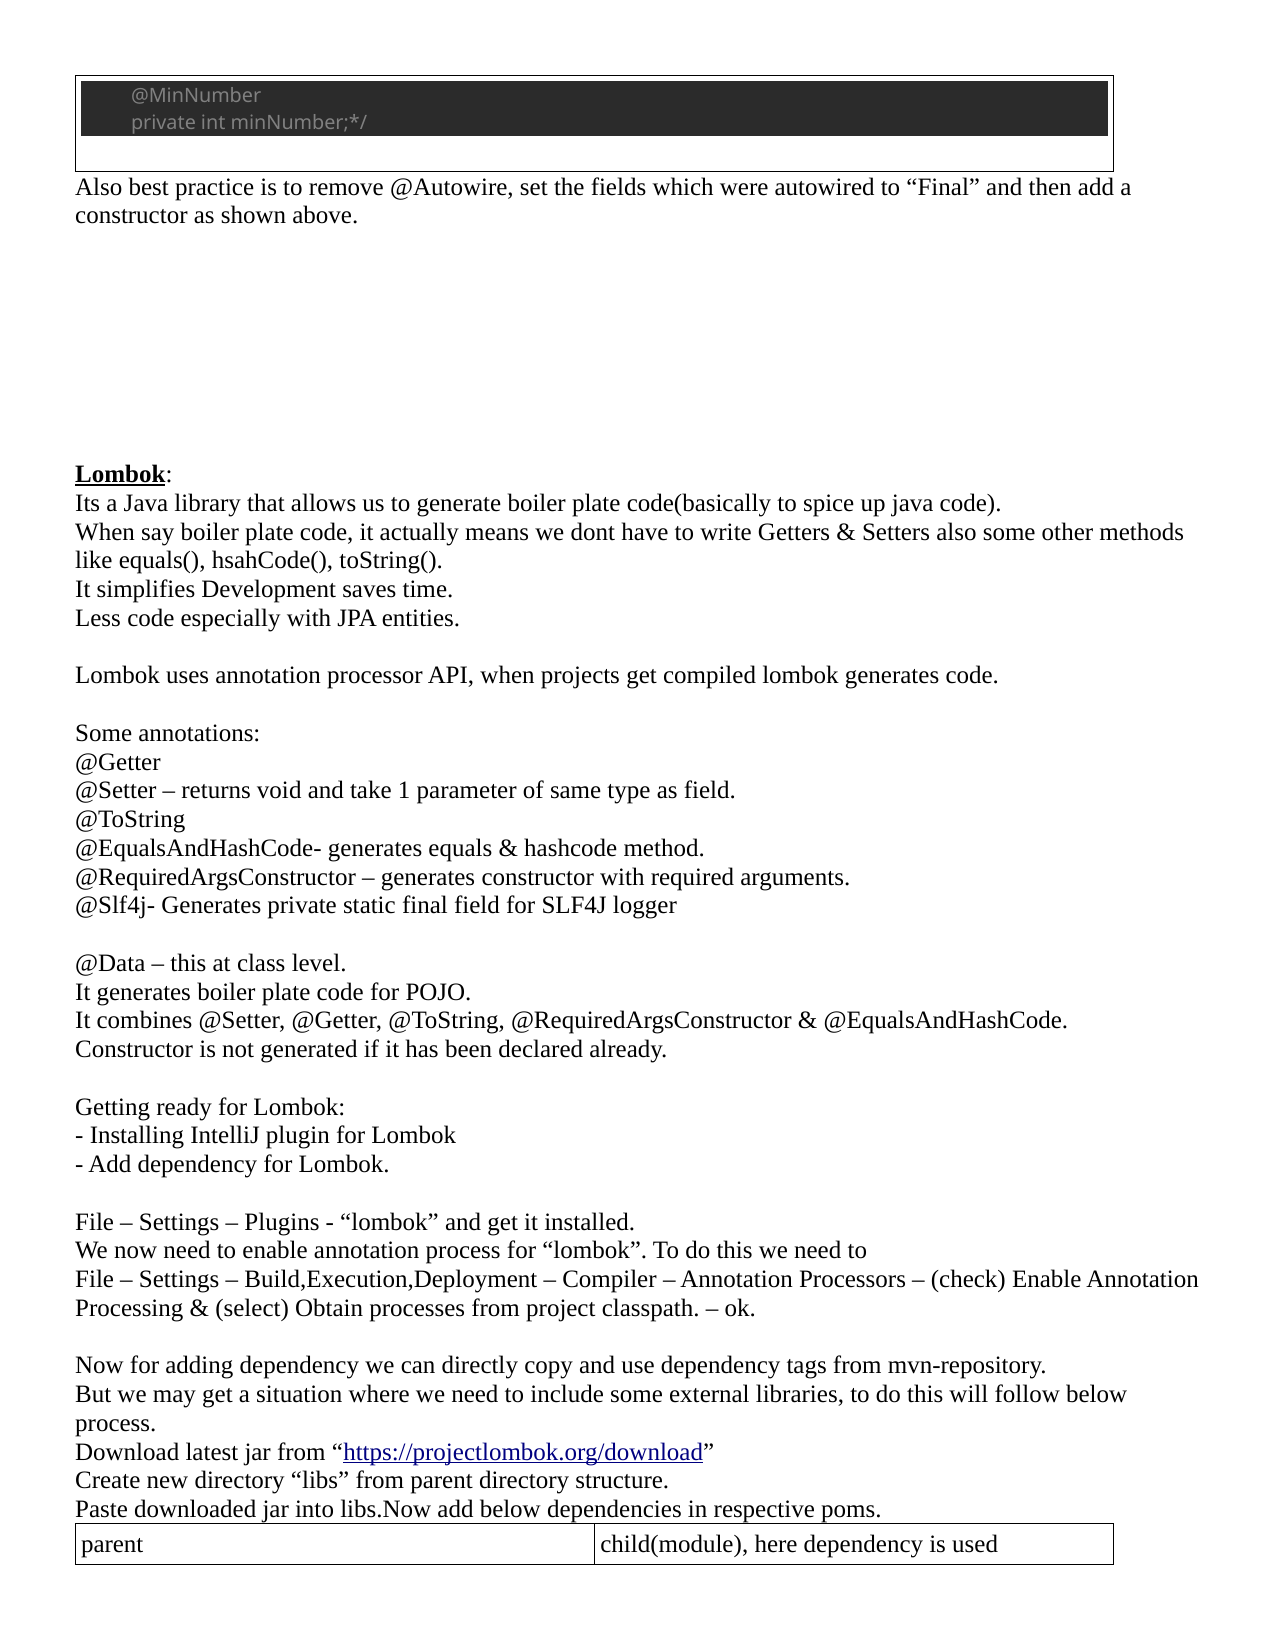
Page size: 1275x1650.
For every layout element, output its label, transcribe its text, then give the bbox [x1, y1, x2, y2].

text It combines @Setter, @Getter, @ToString, @RequiredArgsConstructor & @EqualsAndHashCode. [75, 1006, 1200, 1034]
text It simplifies Development saves time. [75, 574, 1200, 603]
text - Installing IntelliJ plugin for Lombok [75, 1121, 1200, 1149]
text Less code especially with JPA entities. [75, 603, 1200, 632]
text @ToString [75, 804, 1200, 833]
table_header child(module), here dependency is used [595, 1524, 1113, 1564]
table_header parent [76, 1524, 594, 1564]
text Some annotations: [75, 718, 1200, 747]
text Lombok uses annotation processor API, when projects get compiled lombok generates code. [75, 661, 1200, 689]
table_header @MinNumber private int minNumber;*/ [76, 76, 1113, 171]
text When say boiler plate code, it actually means we dont have to write Getters & Setters also some other methods like equals(), hsahCode(), toString(). [75, 517, 1200, 574]
text @Data – this at class level. [75, 948, 1200, 977]
text - Add dependency for Lombok. [75, 1149, 1200, 1178]
text @Setter – returns void and take 1 parameter of same type as field. [75, 776, 1200, 804]
text @Slf4j- Generates private static final field for SLF4J logger [75, 891, 1200, 919]
text Now for adding dependency we can directly copy and use dependency tags from mvn-repository. [75, 1351, 1200, 1379]
text Create new directory “libs” from parent directory structure. [75, 1466, 1200, 1494]
text It generates boiler plate code for POJO. [75, 977, 1200, 1006]
text Also best practice is to remove @Autowire, set the fields which were autowired to “Final” and then add a constructor as shown above. [75, 172, 1200, 229]
text @RequiredArgsConstructor – generates constructor with required arguments. [75, 862, 1200, 891]
text @Getter [75, 747, 1200, 776]
text Constructor is not generated if it has been declared already. [75, 1034, 1200, 1063]
text But we may get a situation where we need to include some external libraries, to do this will follow below process. [75, 1379, 1200, 1437]
text Download latest jar from “https://projectlombok.org/download” [75, 1437, 1200, 1466]
text @EqualsAndHashCode- generates equals & hashcode method. [75, 833, 1200, 862]
text File – Settings – Plugins - “lombok” and get it installed. [75, 1207, 1200, 1236]
text Paste downloaded jar into libs.Now add below dependencies in respective poms. [75, 1494, 1200, 1523]
text We now need to enable annotation process for “lombok”. To do this we need to [75, 1236, 1200, 1264]
text Lombok: [75, 459, 1200, 488]
text File – Settings – Build,Execution,Deployment – Compiler – Annotation Processors – (check) Enable Annotation Processing & (select) Obtain processes from project classpath. – ok. [75, 1264, 1200, 1322]
text Its a Java library that allows us to generate boiler plate code(basically to spice up java code). [75, 488, 1200, 517]
text Getting ready for Lombok: [75, 1092, 1200, 1121]
